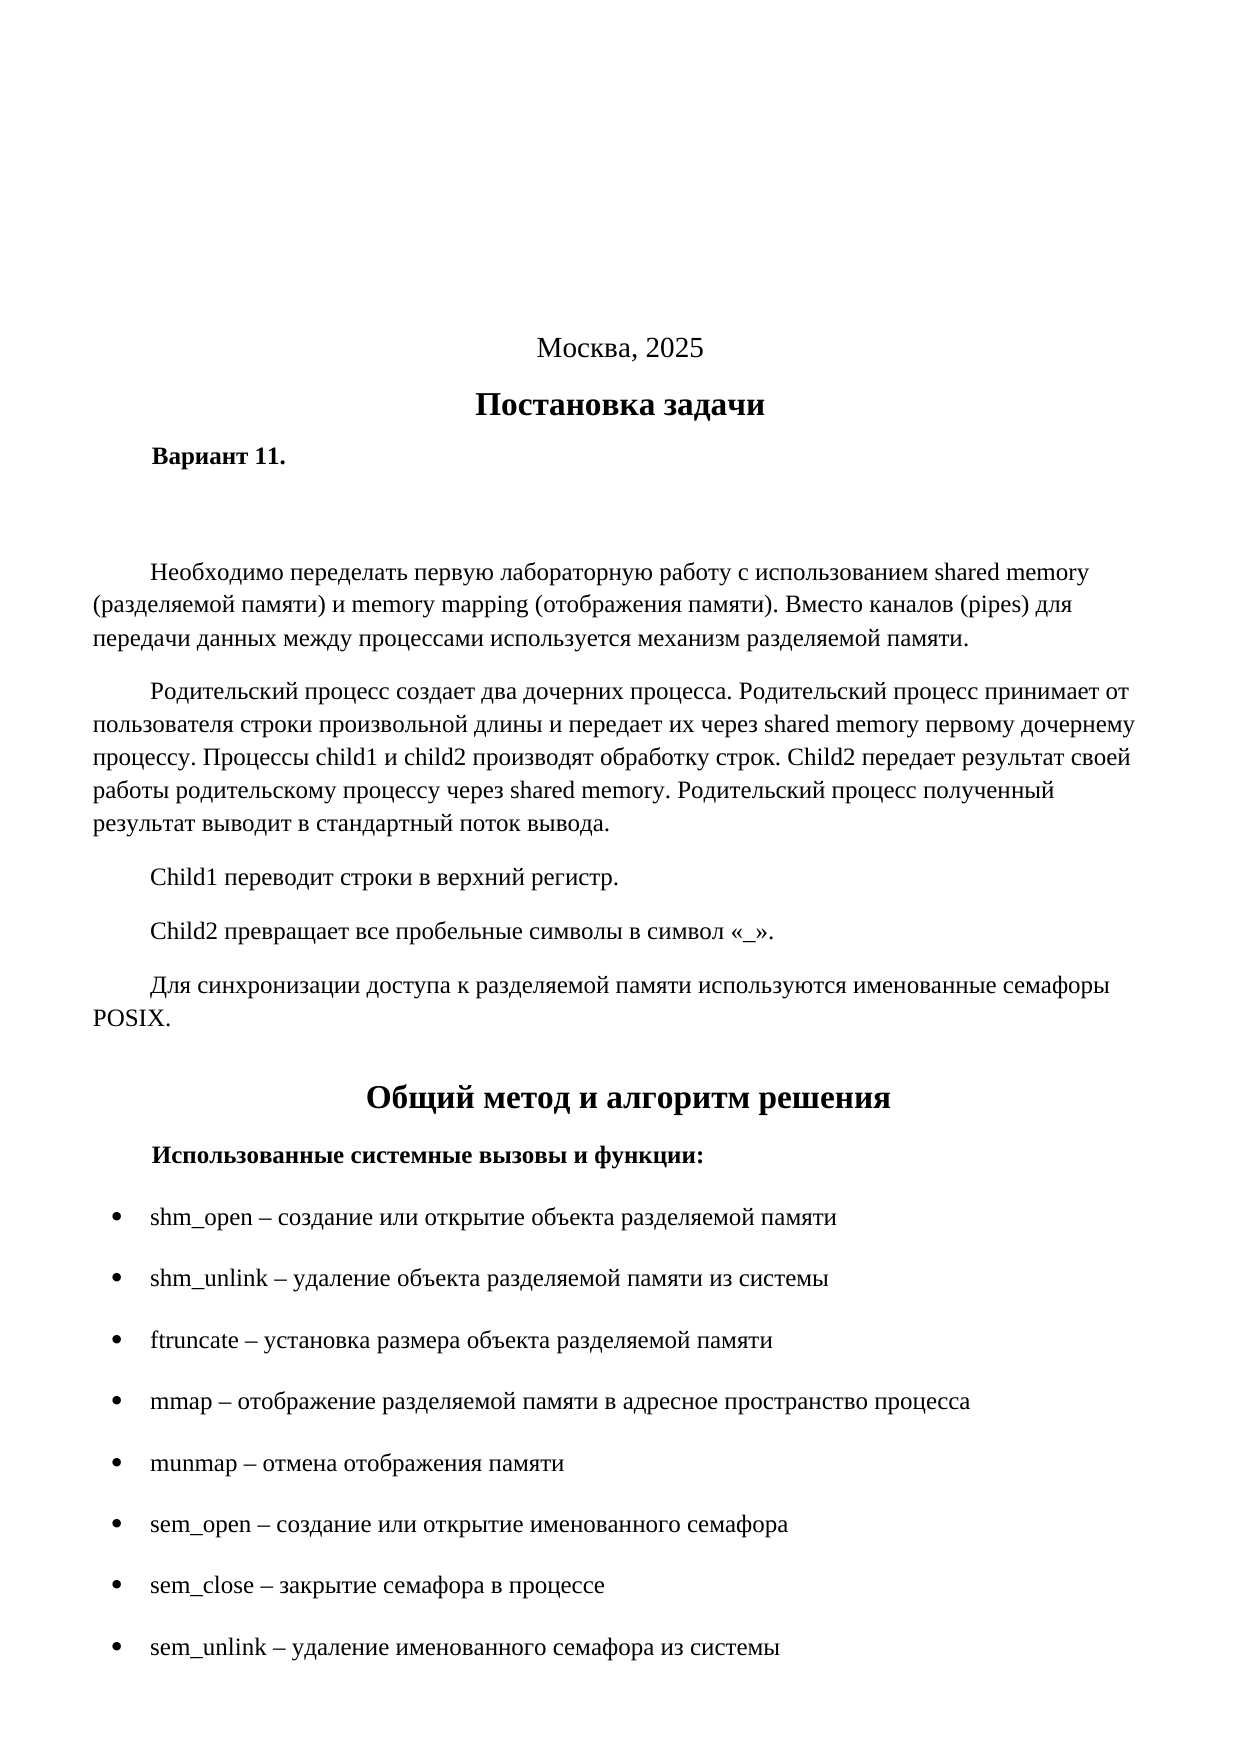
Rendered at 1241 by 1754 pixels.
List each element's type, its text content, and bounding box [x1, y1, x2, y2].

text Родительский процесс создает два дочерних процесса. Родительский процесс принимает от пользователя строки произвольной длины и передает их через shared memory первому дочернему процессу. Процессы child1 и child2 производят обработку строк. Child2 передает результат своей работы родительскому процессу через shared memory. Родительский процесс полученный результат выводит в стандартный поток вывода. [93, 676, 1147, 837]
text Постановка задачи [93, 384, 1147, 423]
text Вариант 11. [93, 441, 1147, 470]
list munmap – отмена отображения памяти [112, 1448, 1165, 1476]
text Для синхронизации доступа к разделяемой памяти используются именованные семафоры POSIX. [93, 970, 1147, 1032]
list mmap – отображение разделяемой памяти в адресное пространство процесса [112, 1386, 1165, 1415]
text Использованные системные вызовы и функции: [93, 1140, 1147, 1169]
text Общий метод и алгоритм решения [93, 1078, 1147, 1116]
list sem_unlink – удаление именованного семафора из системы [112, 1632, 1165, 1661]
list sem_close – закрытие семафора в процессе [112, 1571, 1165, 1599]
list sem_open – создание или открытие именованного семафора [112, 1509, 1165, 1538]
text Child1 переводит строки в верхний регистр. [93, 862, 1147, 891]
list shm_unlink – удаление объекта разделяемой памяти из системы [112, 1263, 1165, 1292]
text Москва, 2025 [75, 330, 1165, 363]
text Необходимо переделать первую лабораторную работу с использованием shared memory (разделяемой памяти) и memory mapping (отображения памяти). Вместо каналов (pipes) для передачи данных между процессами используется механизм разделяемой памяти. [93, 557, 1147, 651]
list ftruncate – установка размера объекта разделяемой памяти [112, 1325, 1165, 1353]
text Child2 превращает все пробельные символы в символ «_». [93, 916, 1147, 945]
list shm_open – создание или открытие объекта разделяемой памяти [112, 1202, 1165, 1231]
